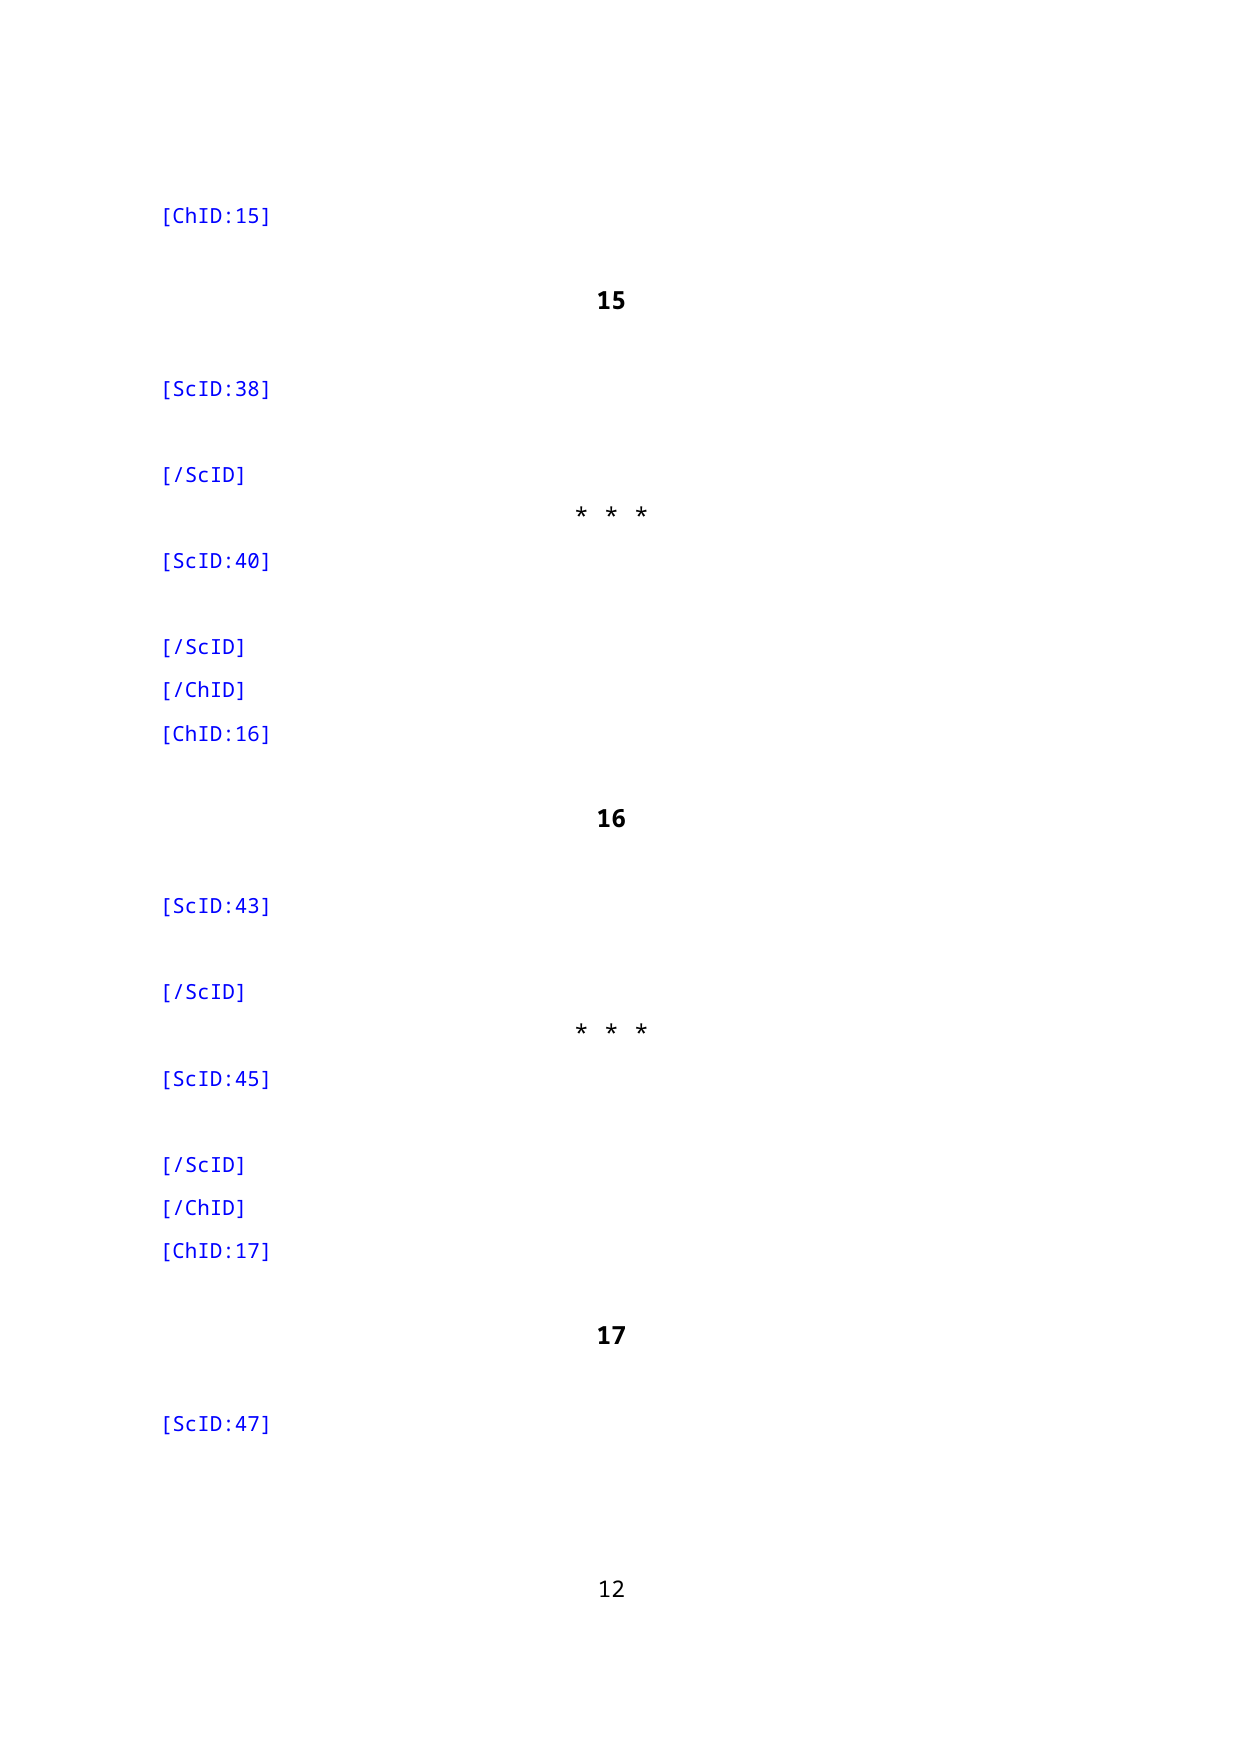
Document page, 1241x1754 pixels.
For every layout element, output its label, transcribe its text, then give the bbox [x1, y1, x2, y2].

text [ScID:45] [159, 1051, 1063, 1094]
text [ChID:15] [159, 189, 1063, 232]
text [/ScID] [159, 620, 1063, 663]
text [ChID:17] [159, 1224, 1063, 1267]
text [/ChID] [159, 1181, 1063, 1224]
text [ChID:16] [159, 706, 1063, 749]
text [ScID:47] [159, 1396, 1063, 1439]
text [/ScID] [159, 965, 1063, 1008]
subtitle * * * [159, 1008, 1063, 1051]
subtitle 16 [159, 793, 1063, 836]
subtitle 17 [159, 1310, 1063, 1353]
text [/ScID] [159, 1138, 1063, 1181]
subtitle 15 [159, 275, 1063, 318]
text [/ScID] [159, 448, 1063, 491]
subtitle * * * [159, 491, 1063, 534]
text [ScID:38] [159, 361, 1063, 404]
text [ScID:40] [159, 534, 1063, 577]
text [/ChID] [159, 663, 1063, 706]
text [ScID:43] [159, 879, 1063, 922]
